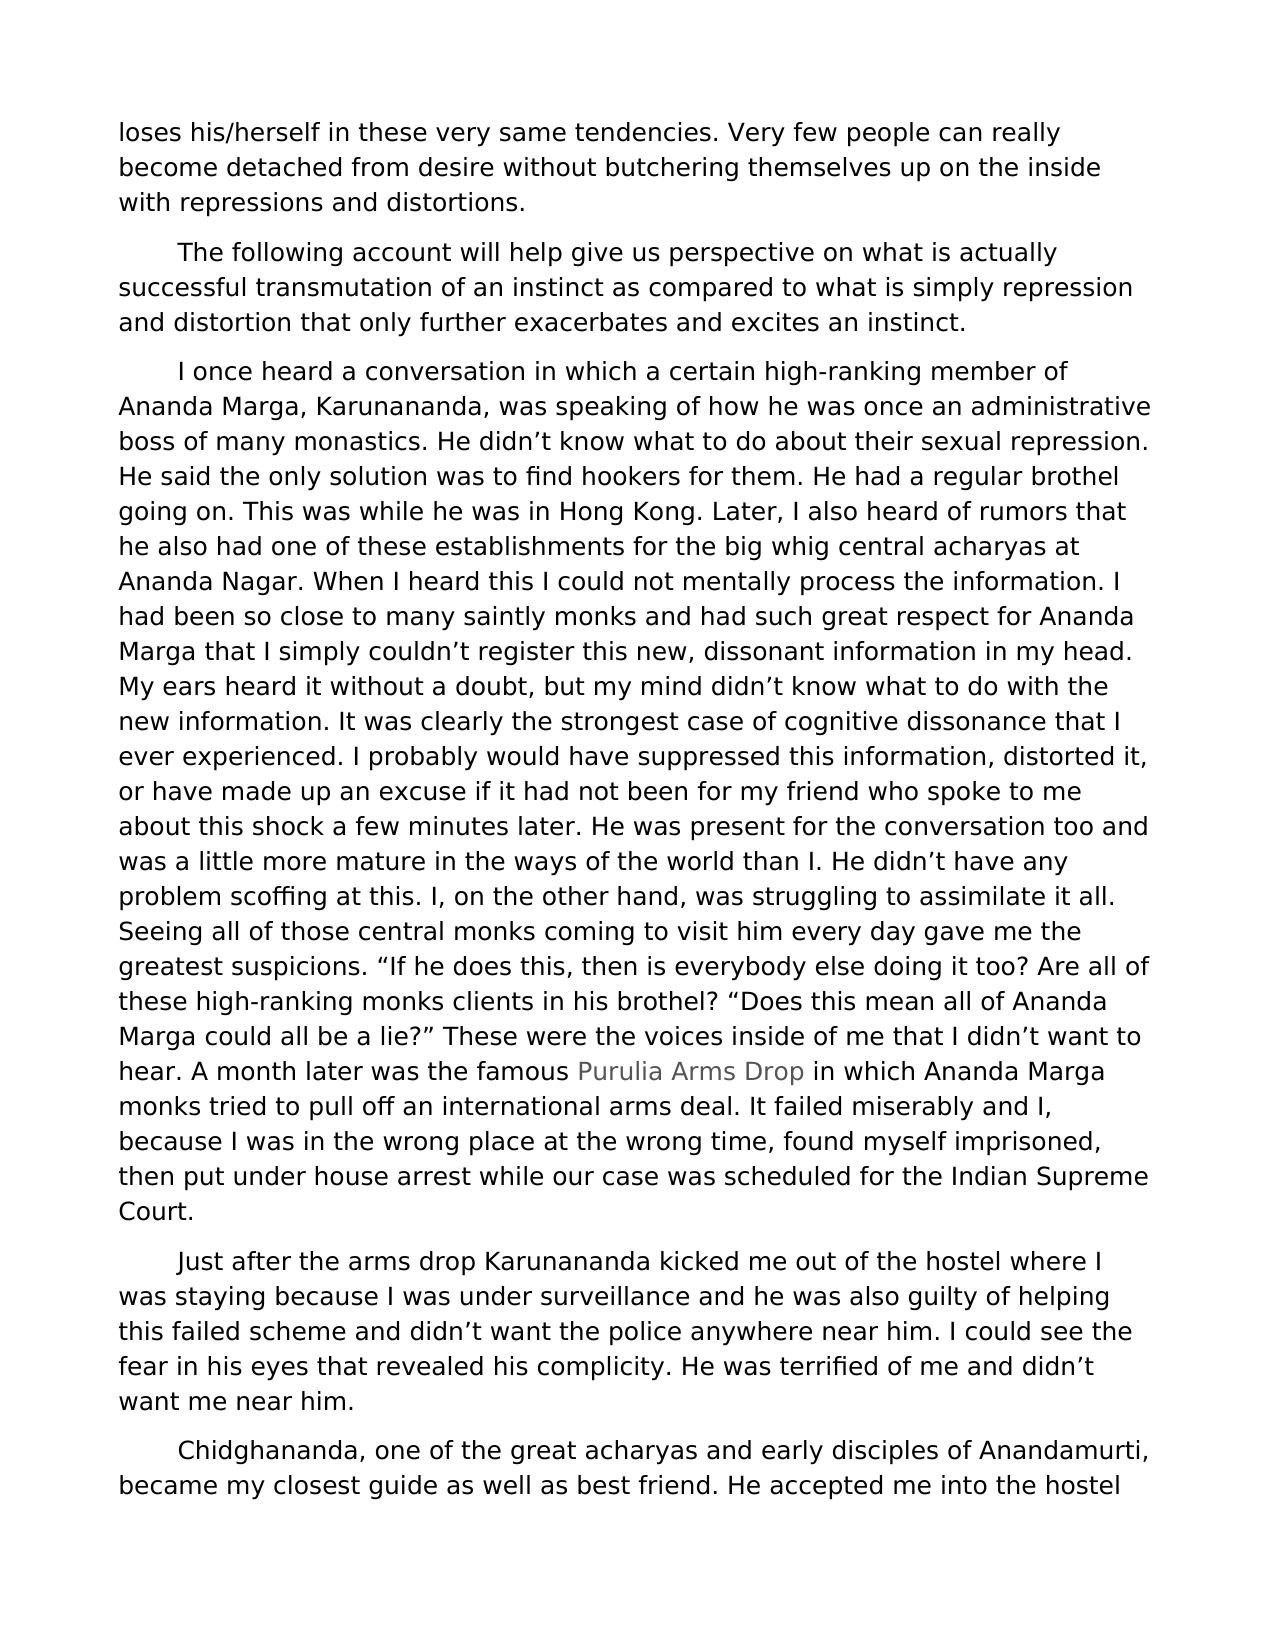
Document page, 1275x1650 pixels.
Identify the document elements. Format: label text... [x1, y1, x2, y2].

text I once heard a conversation in which a certain high-ranking member of Ananda Marga, Karunananda, was speaking of how he was once an administrative boss of many monastics. He didn’t know what to do about their sexual repression. He said the only solution was to find hookers for them. He had a regular brothel going on. This was while he was in Hong Kong. Later, I also heard of rumors that he also had one of these establishments for the big whig central acharyas at Ananda Nagar. When I heard this I could not mentally process the information. I had been so close to many saintly monks and had such great respect for Ananda Marga that I simply couldn’t register this new, dissonant information in my head. My ears heard it without a doubt, but my mind didn’t know what to do with the new information. It was clearly the strongest case of cognitive dissonance that I ever experienced. I probably would have suppressed this information, distorted it, or have made up an excuse if it had not been for my friend who spoke to me about this shock a few minutes later. He was present for the conversation too and was a little more mature in the ways of the world than I. He didn’t have any problem scoffing at this. I, on the other hand, was struggling to assimilate it all. Seeing all of those central monks coming to visit him every day gave me the greatest suspicions. “If he does this, then is everybody else doing it too? Are all of these high-ranking monks clients in his brothel? “Does this mean all of Ananda Marga could all be a lie?” These were the voices inside of me that I didn’t want to hear. A month later was the famous Purulia Arms Drop in which Ananda Marga monks tried to pull off an international arms deal. It failed miserably and I, because I was in the wrong place at the wrong time, found myself imprisoned, then put under house arrest while our case was scheduled for the Indian Supreme Court. [118, 357, 1157, 1226]
text Chidghananda, one of the great acharyas and early disciples of Anandamurti, became my closest guide as well as best friend. He accepted me into the hostel [118, 1436, 1157, 1501]
text loses his/herself in these very same tendencies. Very few people can really become detached from desire without butchering themselves up on the inside with repressions and distortions. [118, 118, 1157, 217]
text The following account will help give us perspective on what is actually successful transmutation of an instinct as compared to what is simply repression and distortion that only further exacerbates and excites an instinct. [118, 238, 1157, 337]
text Just after the arms drop Karunananda kicked me out of the hostel where I was staying because I was under surveillance and he was also guilty of helping this failed scheme and didn’t want the police anywhere near him. I could see the fear in his eyes that revealed his complicity. He was terrified of me and didn’t want me near him. [118, 1247, 1157, 1416]
